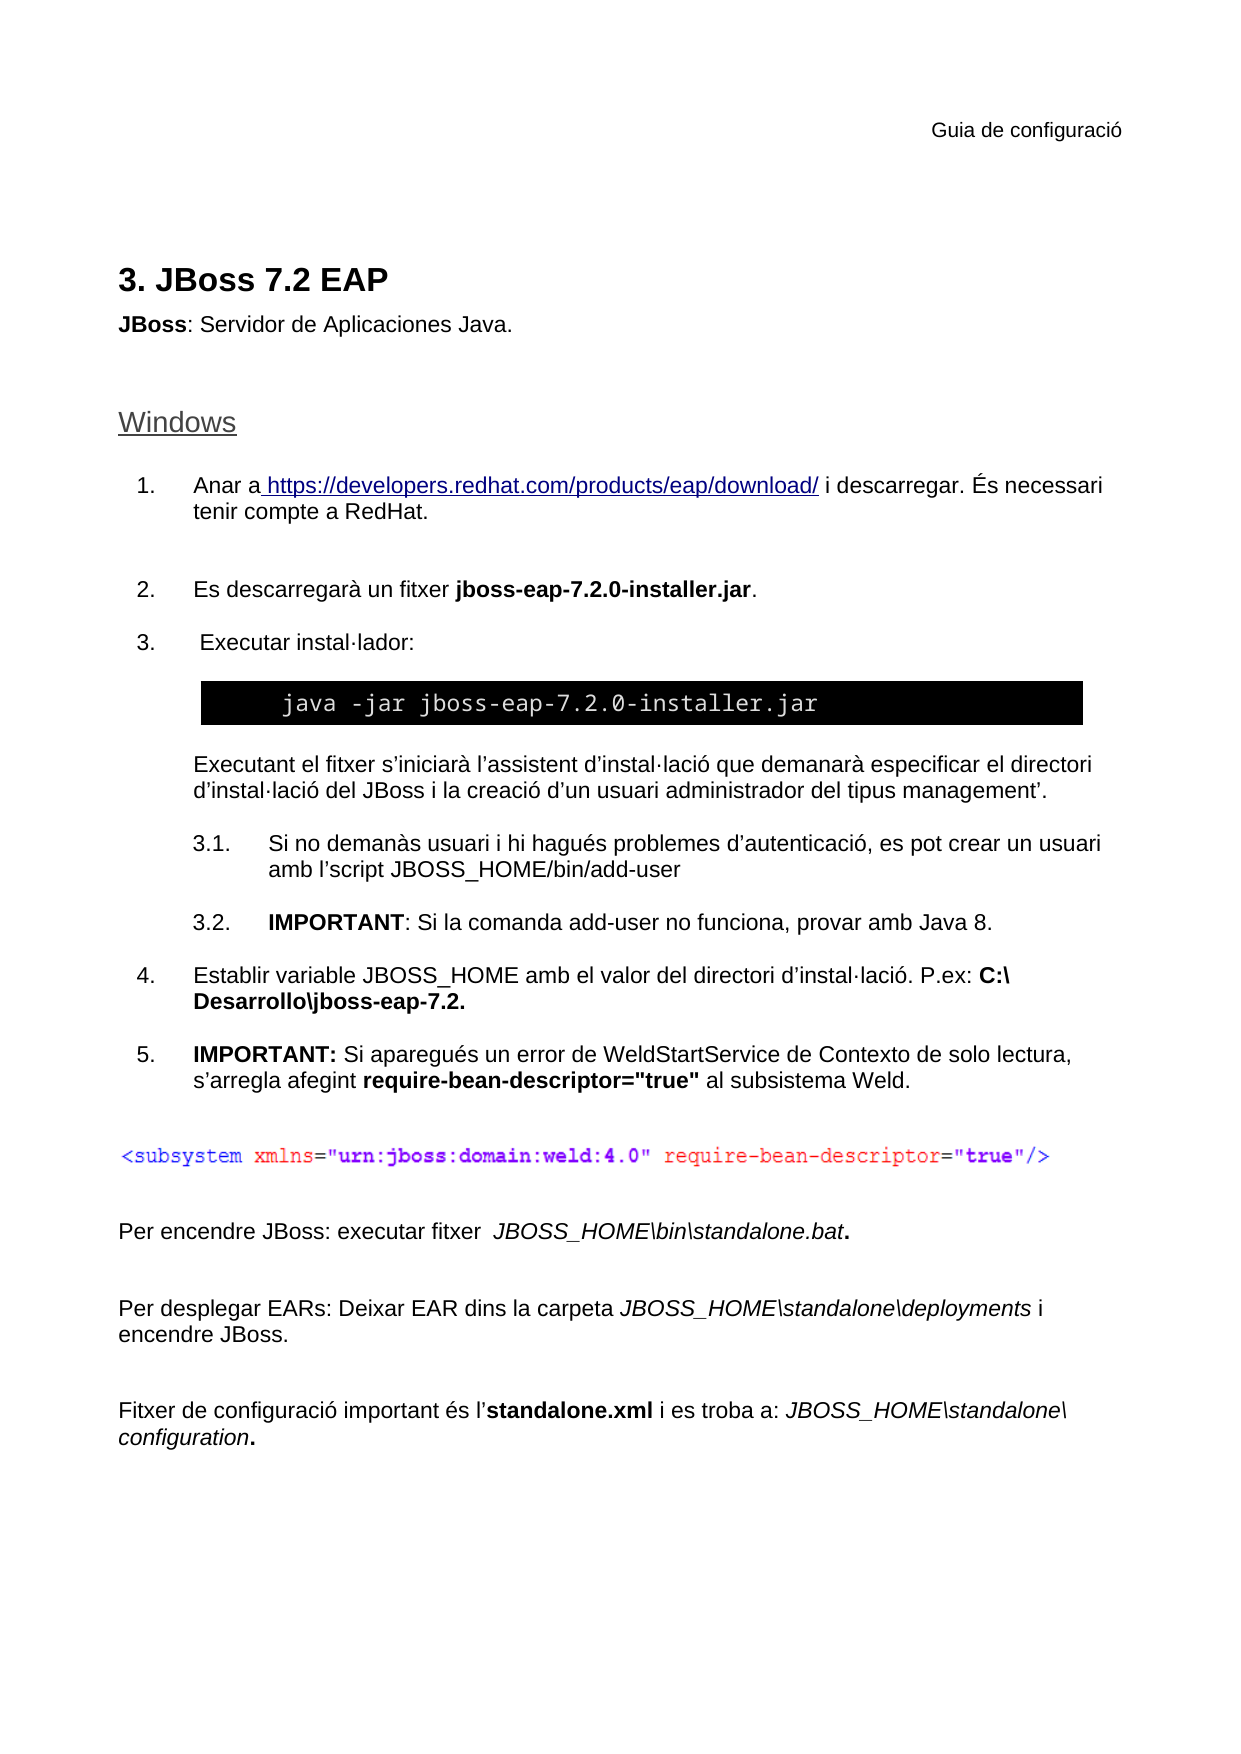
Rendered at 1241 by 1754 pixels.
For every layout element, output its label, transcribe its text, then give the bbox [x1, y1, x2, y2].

list IMPORTANT: Si la comanda add-user no funciona, provar amb Java 8. [231, 909, 1122, 962]
text Per desplegar EARs: Deixar EAR dins la carpeta JBOSS_HOME\standalone\deployments i encendre JBoss. [118, 1295, 1122, 1347]
list Establir variable JBOSS_HOME amb el valor del directori d’instal·lació. P.ex: C:\Desarrollo\jboss-eap-7.2. [156, 962, 1122, 1014]
text Fitxer de configuració important és l’standalone.xml i es troba a: JBOSS_HOME\standalone\configuration. [118, 1397, 1122, 1450]
text Per encendre JBoss: executar fitxer JBOSS_HOME\bin\standalone.bat. [118, 1218, 1122, 1245]
list Anar a https://developers.redhat.com/products/eap/download/ i descarregar. És necessari tenir compte a RedHat. [156, 472, 1122, 525]
list Executar instal·lador: [156, 629, 1122, 655]
text Executant el fitxer s’iniciarà l’assistent d’instal·lació que demanarà especificar el directori d’instal·lació del JBoss i la creació d’un usuari administrador del tipus management’. [193, 751, 1122, 803]
list IMPORTANT: Si aparegués un error de WeldStartService de Contexto de solo lectura, s’arregla afegint require-bean-descriptor="true" al subsistema Weld. [156, 1041, 1122, 1093]
text JBoss: Servidor de Aplicaciones Java. [118, 311, 1122, 338]
picture [118, 1143, 1059, 1169]
list Si no demanàs usuari i hi hagués problemes d’autenticació, es pot crear un usuari amb l’script JBOSS_HOME/bin/add-user [231, 830, 1122, 909]
subtitle Windows [118, 405, 1122, 439]
table_header java -jar jboss-eap-7.2.0-installer.jar [202, 682, 1082, 724]
subtitle 3. JBoss 7.2 EAP [118, 260, 1122, 299]
list Es descarregarà un fitxer jboss-eap-7.2.0-installer.jar. [156, 576, 1122, 602]
